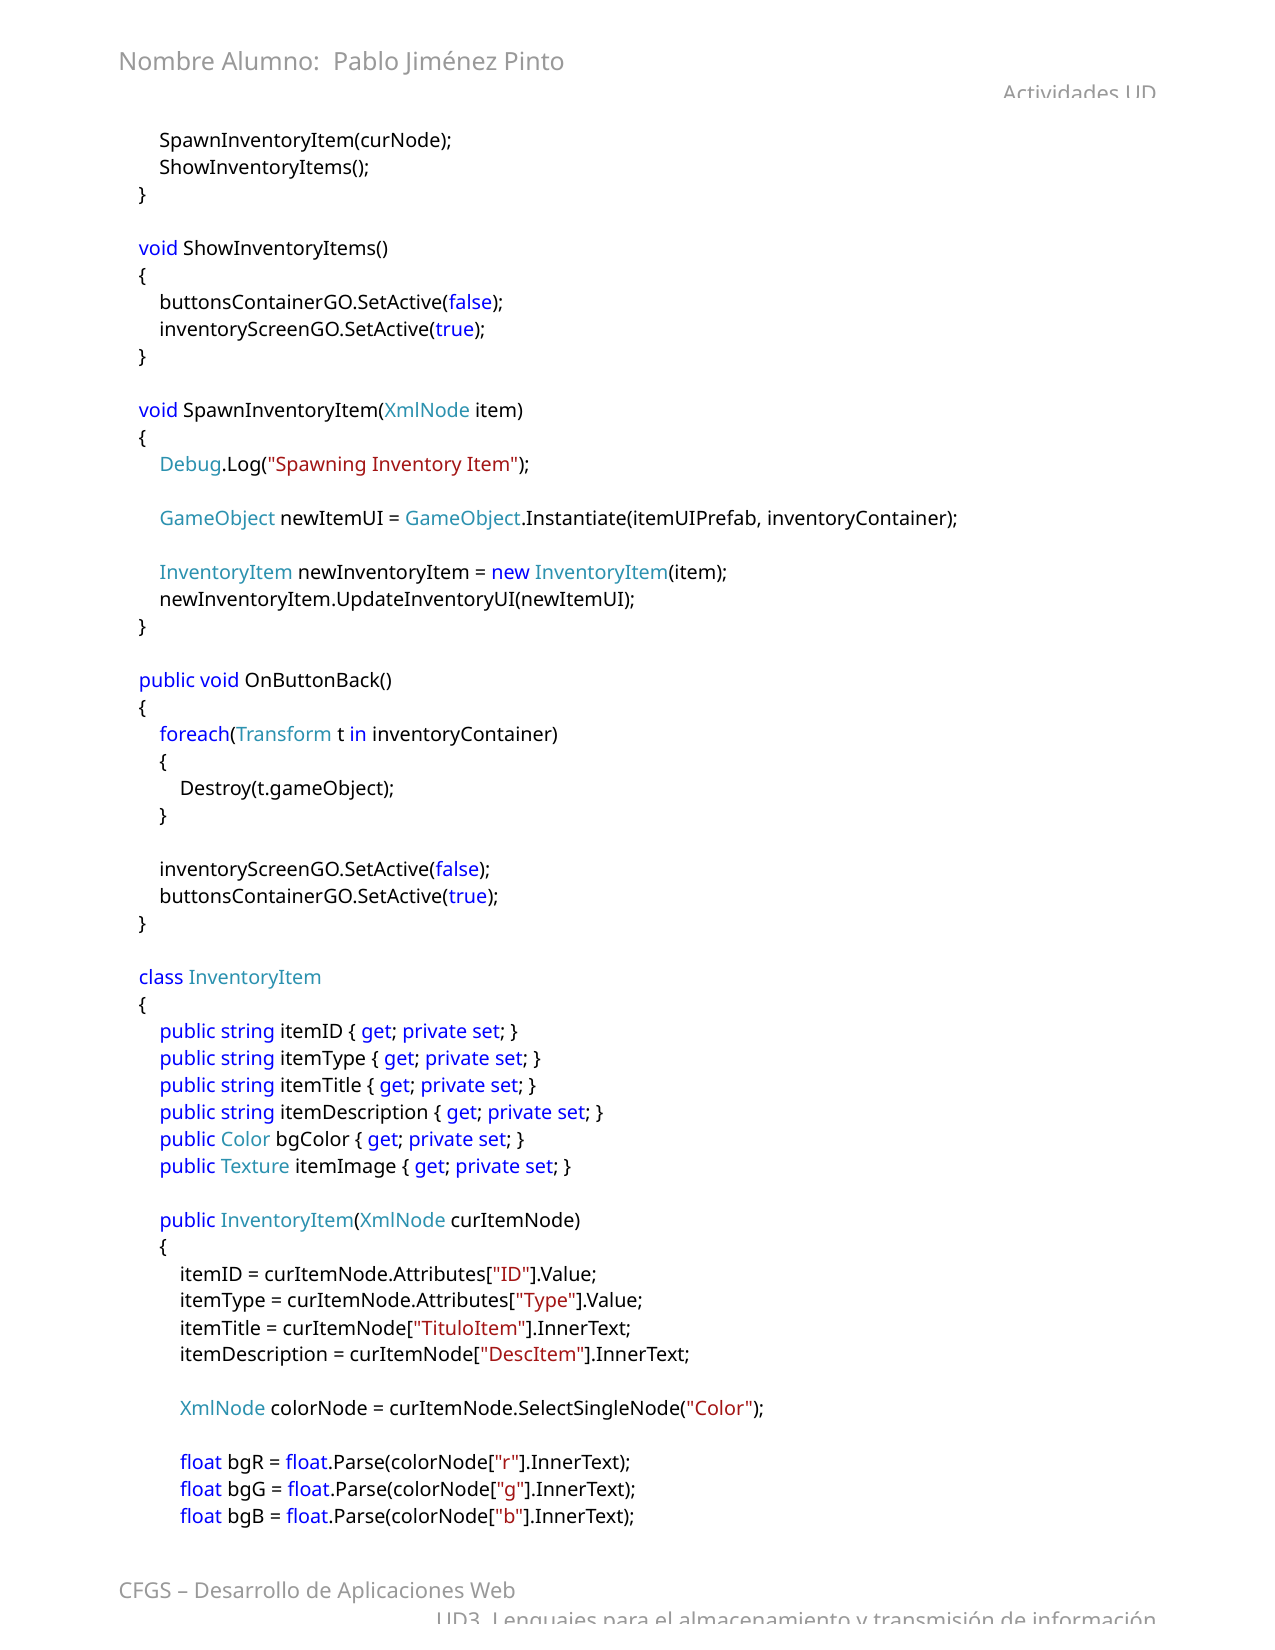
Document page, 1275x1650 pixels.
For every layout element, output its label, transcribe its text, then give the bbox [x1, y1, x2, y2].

text public string itemID { get; private set; } [118, 1017, 1157, 1044]
text Destroy(t.gameObject); [118, 774, 1157, 801]
text XmlNode colorNode = curItemNode.SelectSingleNode("Color"); [118, 1395, 1157, 1422]
text } [118, 909, 1157, 936]
text buttonsContainerGO.SetActive(true); [118, 882, 1157, 909]
text public void OnButtonBack() [118, 666, 1157, 693]
text { [118, 747, 1157, 774]
text inventoryScreenGO.SetActive(true); [118, 316, 1157, 342]
text class InventoryItem [118, 963, 1157, 990]
text void SpawnInventoryItem(XmlNode item) [118, 396, 1157, 423]
text Debug.Log("Spawning Inventory Item"); [118, 450, 1157, 477]
text float bgR = float.Parse(colorNode["r"].InnerText); [118, 1449, 1157, 1476]
text public InventoryItem(XmlNode curItemNode) [118, 1206, 1157, 1233]
text } [118, 342, 1157, 369]
text inventoryScreenGO.SetActive(false); [118, 855, 1157, 882]
text itemType = curItemNode.Attributes["Type"].Value; [118, 1287, 1157, 1314]
text GameObject newItemUI = GameObject.Instantiate(itemUIPrefab, inventoryContainer); [118, 504, 1157, 531]
text } [118, 181, 1157, 208]
text void ShowInventoryItems() [118, 234, 1157, 262]
text { [118, 423, 1157, 450]
text public string itemType { get; private set; } [118, 1044, 1157, 1071]
text public string itemTitle { get; private set; } [118, 1071, 1157, 1098]
text { [118, 1233, 1157, 1260]
text { [118, 262, 1157, 288]
text ShowInventoryItems(); [118, 154, 1157, 181]
text { [118, 693, 1157, 720]
text itemDescription = curItemNode["DescItem"].InnerText; [118, 1341, 1157, 1368]
text float bgG = float.Parse(colorNode["g"].InnerText); [118, 1476, 1157, 1503]
text public Texture itemImage { get; private set; } [118, 1152, 1157, 1179]
text public string itemDescription { get; private set; } [118, 1098, 1157, 1125]
text } [118, 801, 1157, 828]
text { [118, 990, 1157, 1017]
text SpawnInventoryItem(curNode); [118, 127, 1157, 154]
text public Color bgColor { get; private set; } [118, 1125, 1157, 1152]
text } [118, 612, 1157, 639]
text itemTitle = curItemNode["TituloItem"].InnerText; [118, 1314, 1157, 1341]
text itemID = curItemNode.Attributes["ID"].Value; [118, 1260, 1157, 1287]
text foreach(Transform t in inventoryContainer) [118, 720, 1157, 747]
text InventoryItem newInventoryItem = new InventoryItem(item); [118, 558, 1157, 585]
text buttonsContainerGO.SetActive(false); [118, 288, 1157, 316]
text newInventoryItem.UpdateInventoryUI(newItemUI); [118, 585, 1157, 612]
text float bgB = float.Parse(colorNode["b"].InnerText); [118, 1503, 1157, 1529]
